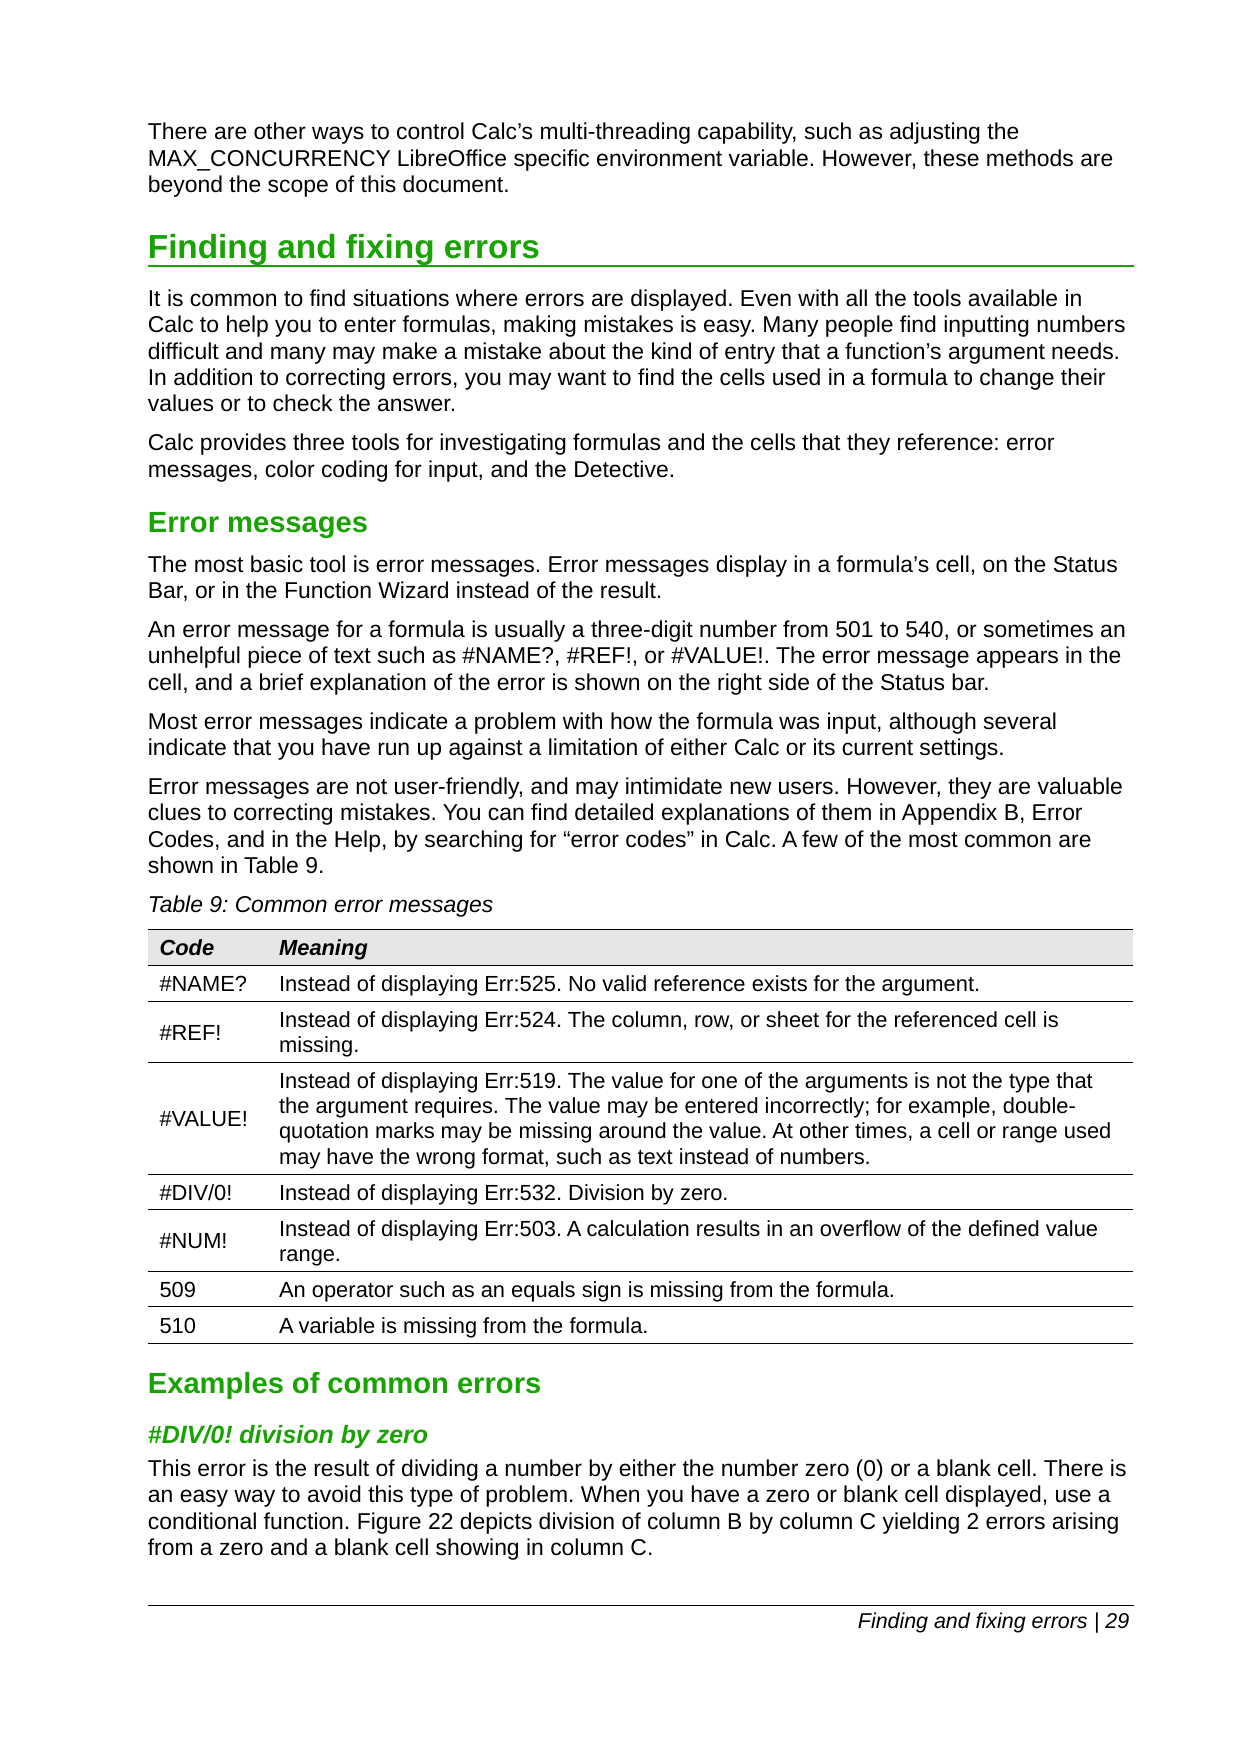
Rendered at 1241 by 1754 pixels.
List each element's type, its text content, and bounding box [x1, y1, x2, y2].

subtitle Error messages [148, 506, 1134, 539]
subtitle #DIV/0! division by zero [148, 1420, 1134, 1449]
table_cell A variable is missing from the formula. [267, 1307, 1133, 1342]
table_cell #DIV/0! [148, 1175, 267, 1209]
table_cell Instead of displaying Err:519. The value for one of the arguments is not the type that the argument requires. The value may be entered incorrectly; for example, double-quotation marks may be missing around the value. At other times, a cell or range used may have the wrong format, such as text instead of numbers. [267, 1063, 1133, 1173]
table_cell #NAME? [148, 966, 267, 1001]
text There are other ways to control Calc’s multi-threading capability, such as adjusting the MAX_CONCURRENCY LibreOffice specific environment variable. However, these methods are beyond the scope of this document. [148, 118, 1134, 197]
text An error message for a formula is usually a three-digit number from 501 to 540, or sometimes an unhelpful piece of text such as #NAME?, #REF!, or #VALUE!. The error message appears in the cell, and a brief explanation of the error is shown on the right side of the Status bar. [148, 616, 1134, 695]
subtitle Finding and fixing errors [148, 227, 1134, 265]
text Error messages are not user-friendly, and may intimidate new users. However, they are valuable clues to correcting mistakes. You can find detailed explanations of them in Appendix B, Error Codes, and in the Help, by searching for “error codes” in Calc. A few of the most common are shown in Table 9. [148, 773, 1134, 878]
subtitle Examples of common errors [148, 1366, 1134, 1400]
table_header Meaning [267, 930, 1133, 965]
text Table 9: Common error messages [148, 891, 1134, 917]
table_cell An operator such as an equals sign is missing from the formula. [267, 1272, 1133, 1306]
text This error is the result of dividing a number by either the number zero (0) or a blank cell. There is an easy way to avoid this type of problem. When you have a zero or blank cell displayed, use a conditional function. Figure 22 depicts division of column B by column C yielding 2 errors arising from a zero and a blank cell showing in column C. [148, 1455, 1134, 1560]
text It is common to find situations where errors are displayed. Even with all the tools available in Calc to help you to enter formulas, making mistakes is easy. Many people find inputting numbers difficult and many may make a mistake about the kind of entry that a function’s argument needs. In addition to correcting errors, you may want to find the cells used in a formula to change their values or to check the answer. [148, 285, 1134, 417]
table_cell Instead of displaying Err:532. Division by zero. [267, 1175, 1133, 1209]
table_cell #VALUE! [148, 1063, 267, 1173]
table_header Code [148, 930, 267, 965]
text Calc provides three tools for investigating formulas and the cells that they reference: error messages, color coding for input, and the Detective. [148, 429, 1134, 482]
table_cell #REF! [148, 1002, 267, 1062]
text The most basic tool is error messages. Error messages display in a formula’s cell, on the Status Bar, or in the Function Wizard instead of the result. [148, 551, 1134, 603]
table_cell 509 [148, 1272, 267, 1306]
table_cell 510 [148, 1307, 267, 1342]
table_cell Instead of displaying Err:525. No valid reference exists for the argument. [267, 966, 1133, 1001]
table_cell Instead of displaying Err:524. The column, row, or sheet for the referenced cell is missing. [267, 1002, 1133, 1062]
table_cell #NUM! [148, 1210, 267, 1271]
table_cell Instead of displaying Err:503. A calculation results in an overflow of the defined value range. [267, 1210, 1133, 1271]
text Most error messages indicate a problem with how the formula was input, although several indicate that you have run up against a limitation of either Calc or its current settings. [148, 708, 1134, 760]
